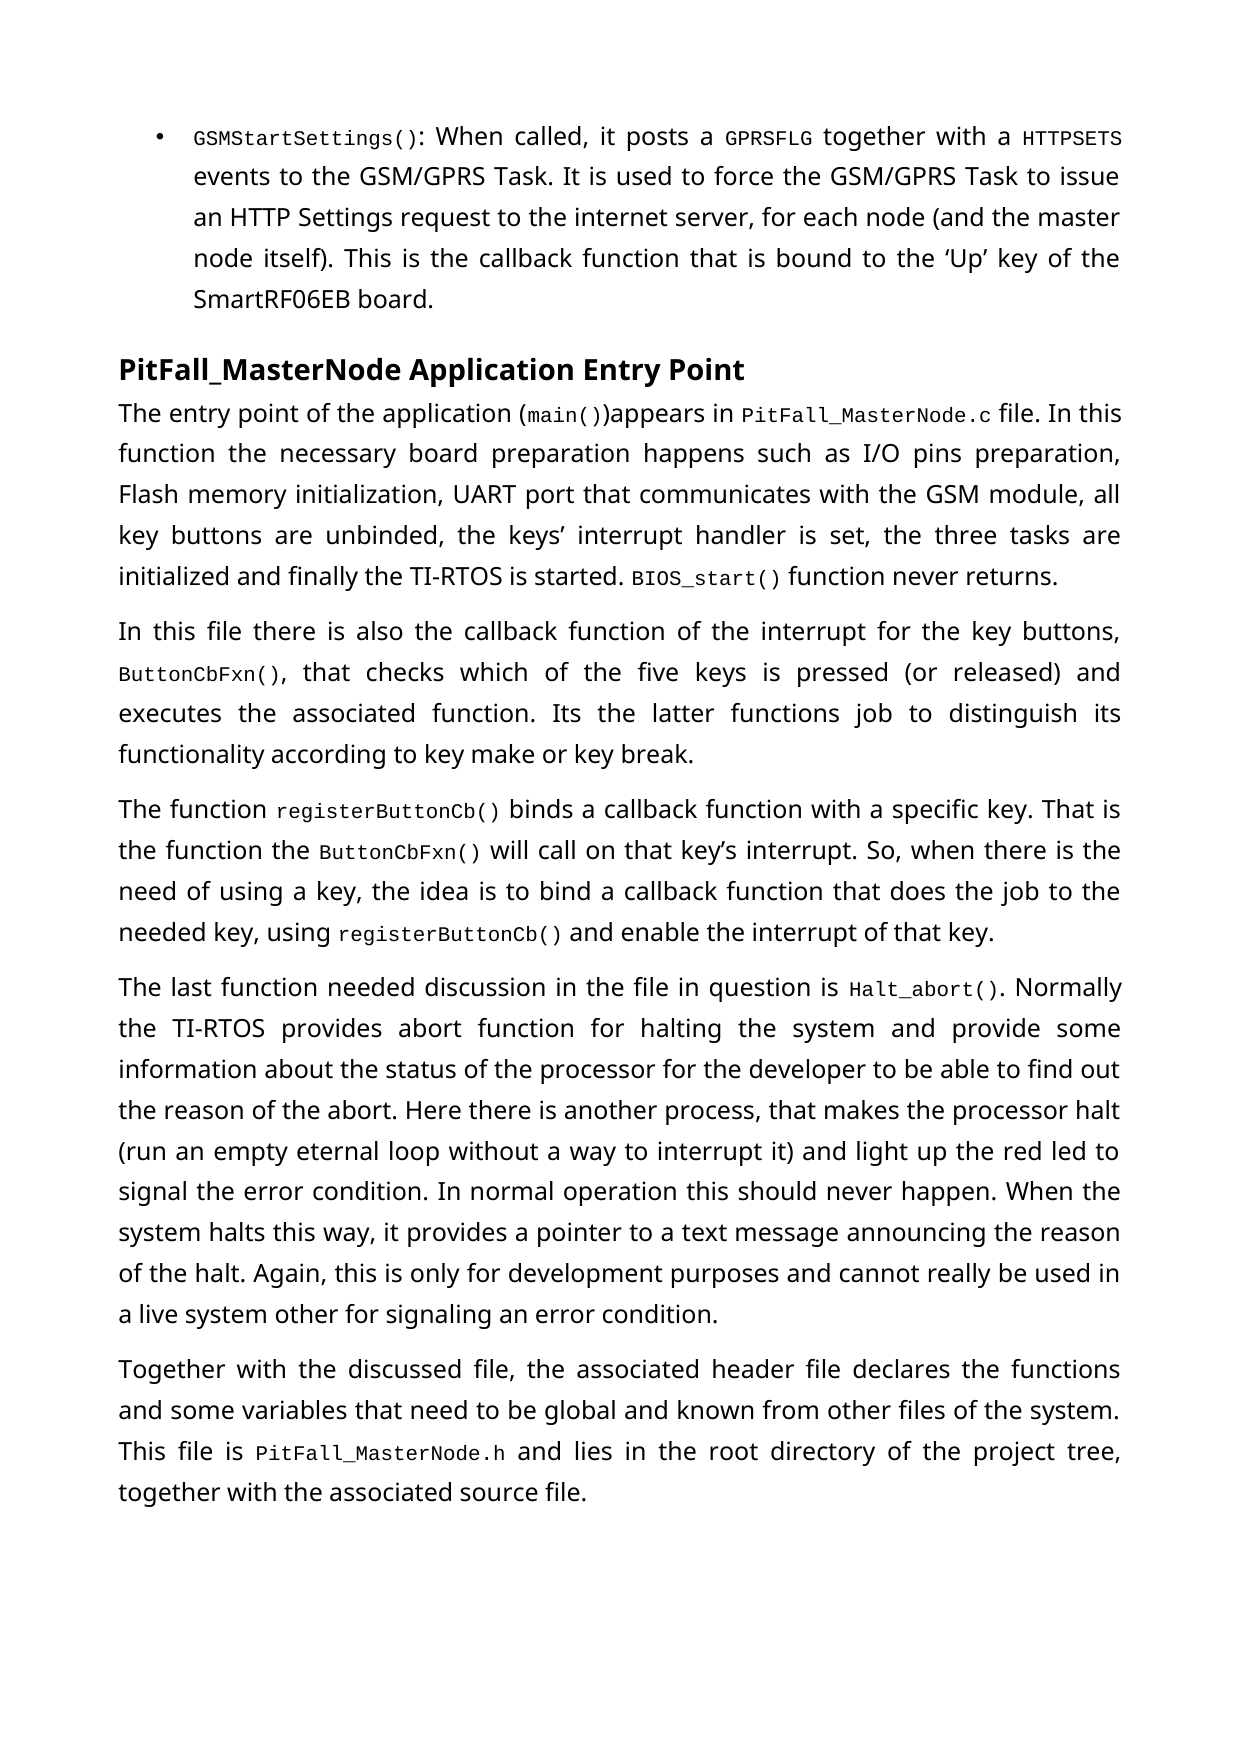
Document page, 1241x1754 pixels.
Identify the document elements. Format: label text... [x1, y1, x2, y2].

subtitle PitFall_MasterNode Application Entry Point [118, 349, 1122, 389]
text The entry point of the application (main())appears in PitFall_MasterNode.c file. In this function the necessary board preparation happens such as I/O pins preparation, Flash memory initialization, UART port that communicates with the GSM module, all key buttons are unbinded, the keys’ interrupt handler is set, the three tasks are initialized and finally the TI-RTOS is started. BIOS_start() function never returns. [118, 395, 1122, 593]
text The function registerButtonCb() binds a callback function with a specific key. That is the function the ButtonCbFxn() will call on that key’s interrupt. So, when there is the need of using a key, the idea is to bind a callback function that does the job to the needed key, using registerButtonCb() and enable the interrupt of that key. [118, 792, 1122, 948]
text In this file there is also the callback function of the interrupt for the key buttons, ButtonCbFxn(), that checks which of the five keys is pressed (or released) and executes the associated function. Its the latter functions job to distinguish its functionality according to key make or key break. [118, 614, 1122, 771]
list GSMStartSettings(): When called, it posts a GPRSFLG together with a HTTPSETS events to the GSM/GPRS Task. It is used to force the GSM/GPRS Task to issue an HTTP Settings request to the internet server, for each node (and the master node itself). This is the callback function that is bound to the ‘Up’ key of the SmartRF06EB board. [156, 118, 1122, 316]
text Together with the discussed file, the associated header file declares the functions and some variables that need to be global and known from other files of the system. This file is PitFall_MasterNode.h and lies in the root directory of the project tree, together with the associated source file. [118, 1352, 1122, 1508]
text The last function needed discussion in the file in question is Halt_abort(). Normally the TI-RTOS provides abort function for halting the system and provide some information about the status of the processor for the developer to be able to find out the reason of the abort. Here there is another process, that makes the processor halt (run an empty eternal loop without a way to interrupt it) and light up the red led to signal the error condition. In normal operation this should never happen. When the system halts this way, it provides a pointer to a text message announcing the reason of the halt. Again, this is only for development purposes and cannot really be used in a live system other for signaling an error condition. [118, 970, 1122, 1331]
